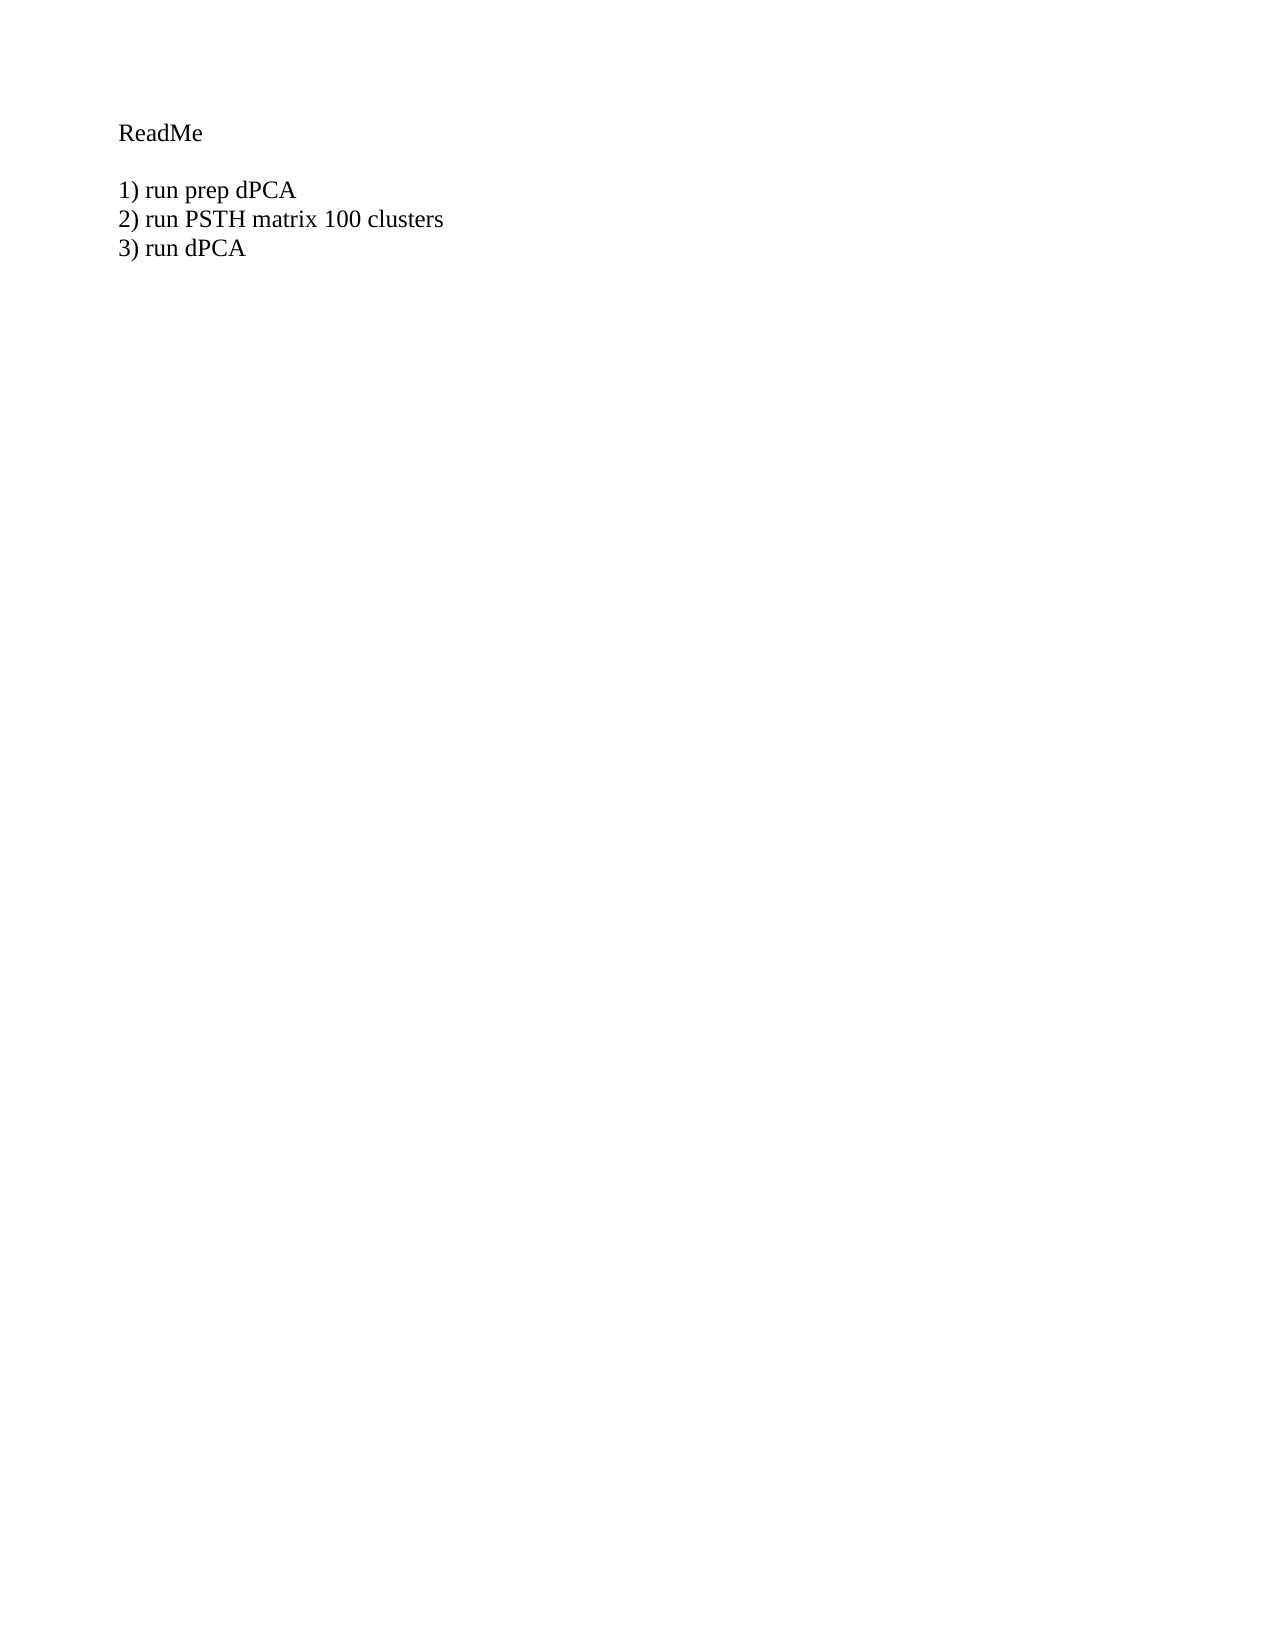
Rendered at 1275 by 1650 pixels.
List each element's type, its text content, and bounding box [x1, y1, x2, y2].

text 1) run prep dPCA [118, 176, 1157, 204]
text 2) run PSTH matrix 100 clusters [118, 204, 1157, 233]
text ReadMe [118, 118, 1157, 147]
text 3) run dPCA [118, 233, 1157, 262]
